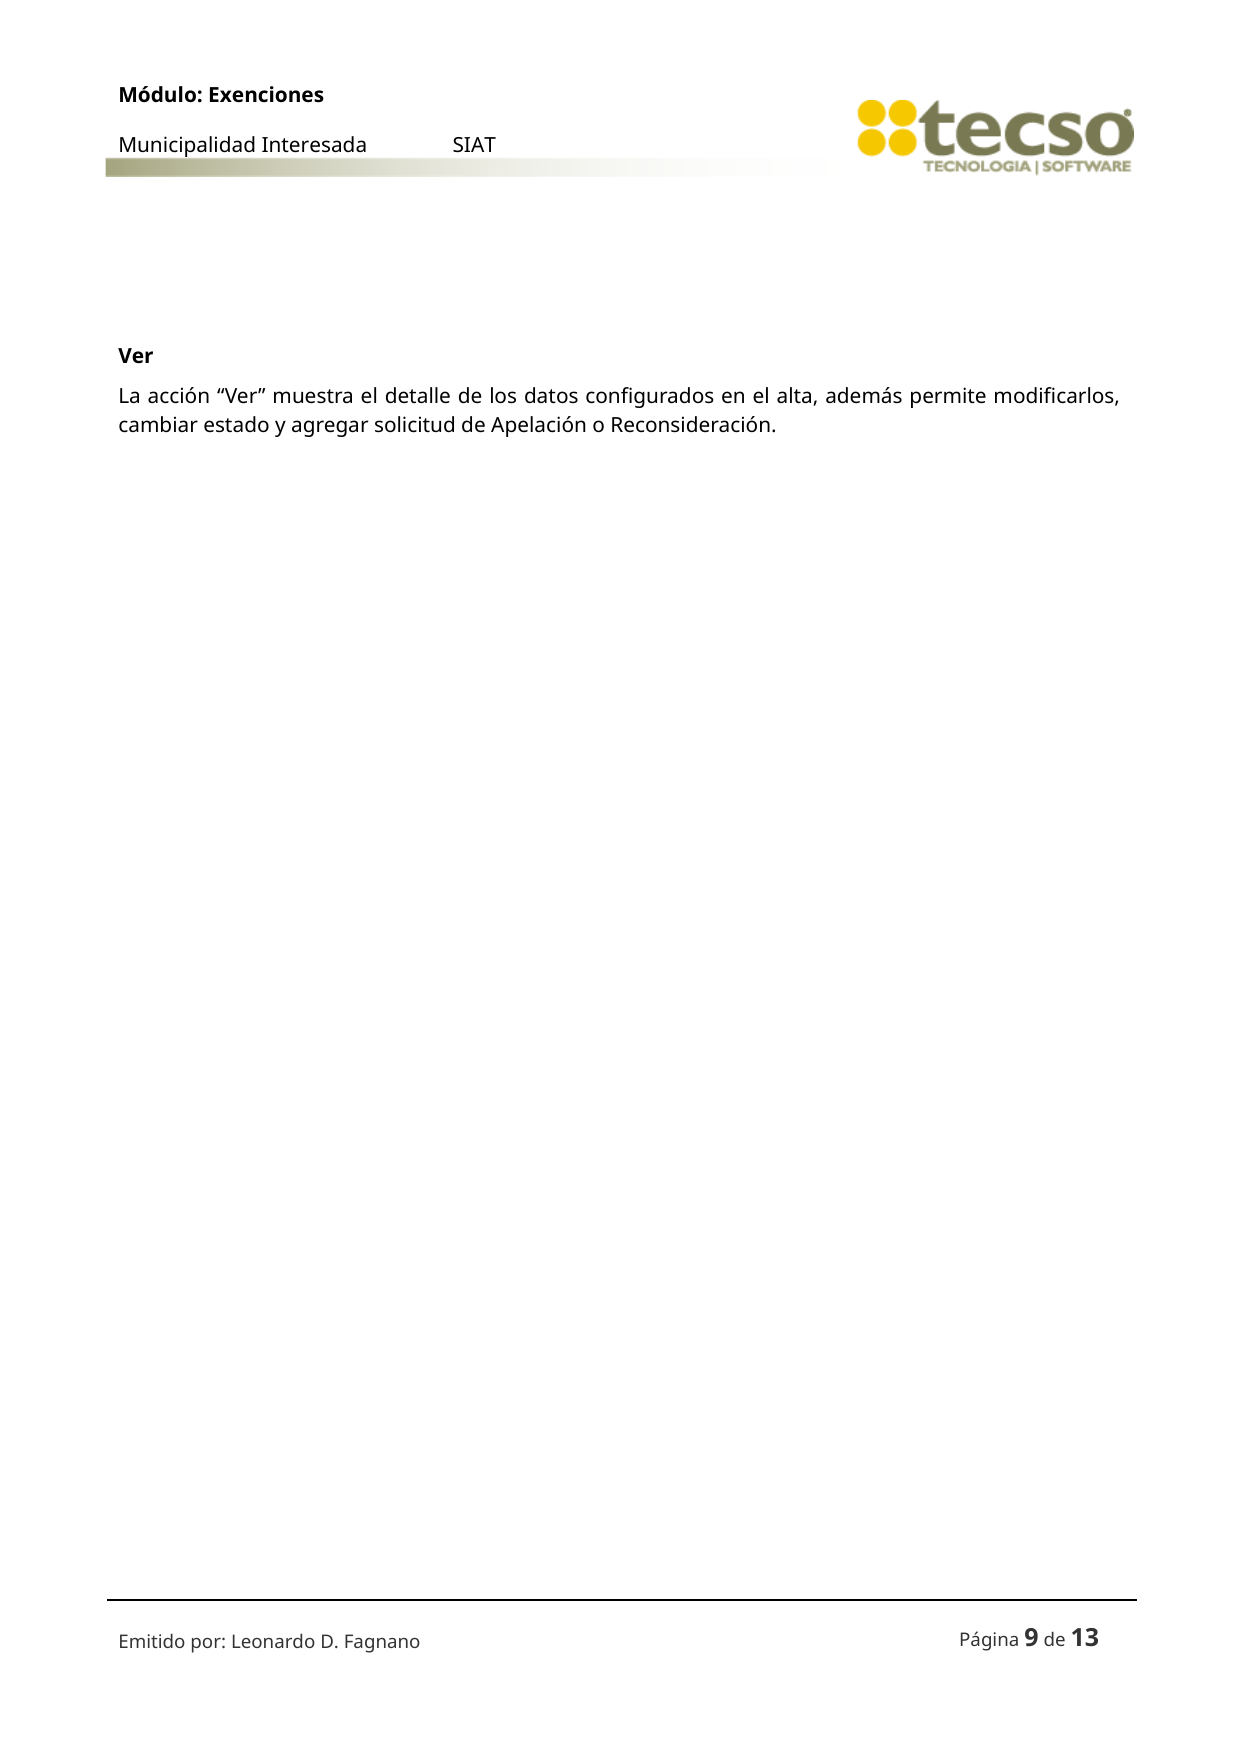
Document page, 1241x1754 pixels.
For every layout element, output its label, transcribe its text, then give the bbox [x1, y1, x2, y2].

picture [105, 100, 1134, 177]
text Ver [118, 341, 1122, 369]
text La acción “Ver” muestra el detalle de los datos configurados en el alta, además permite modificarlos, cambiar estado y agregar solicitud de Apelación o Reconsideración. [118, 382, 1122, 438]
